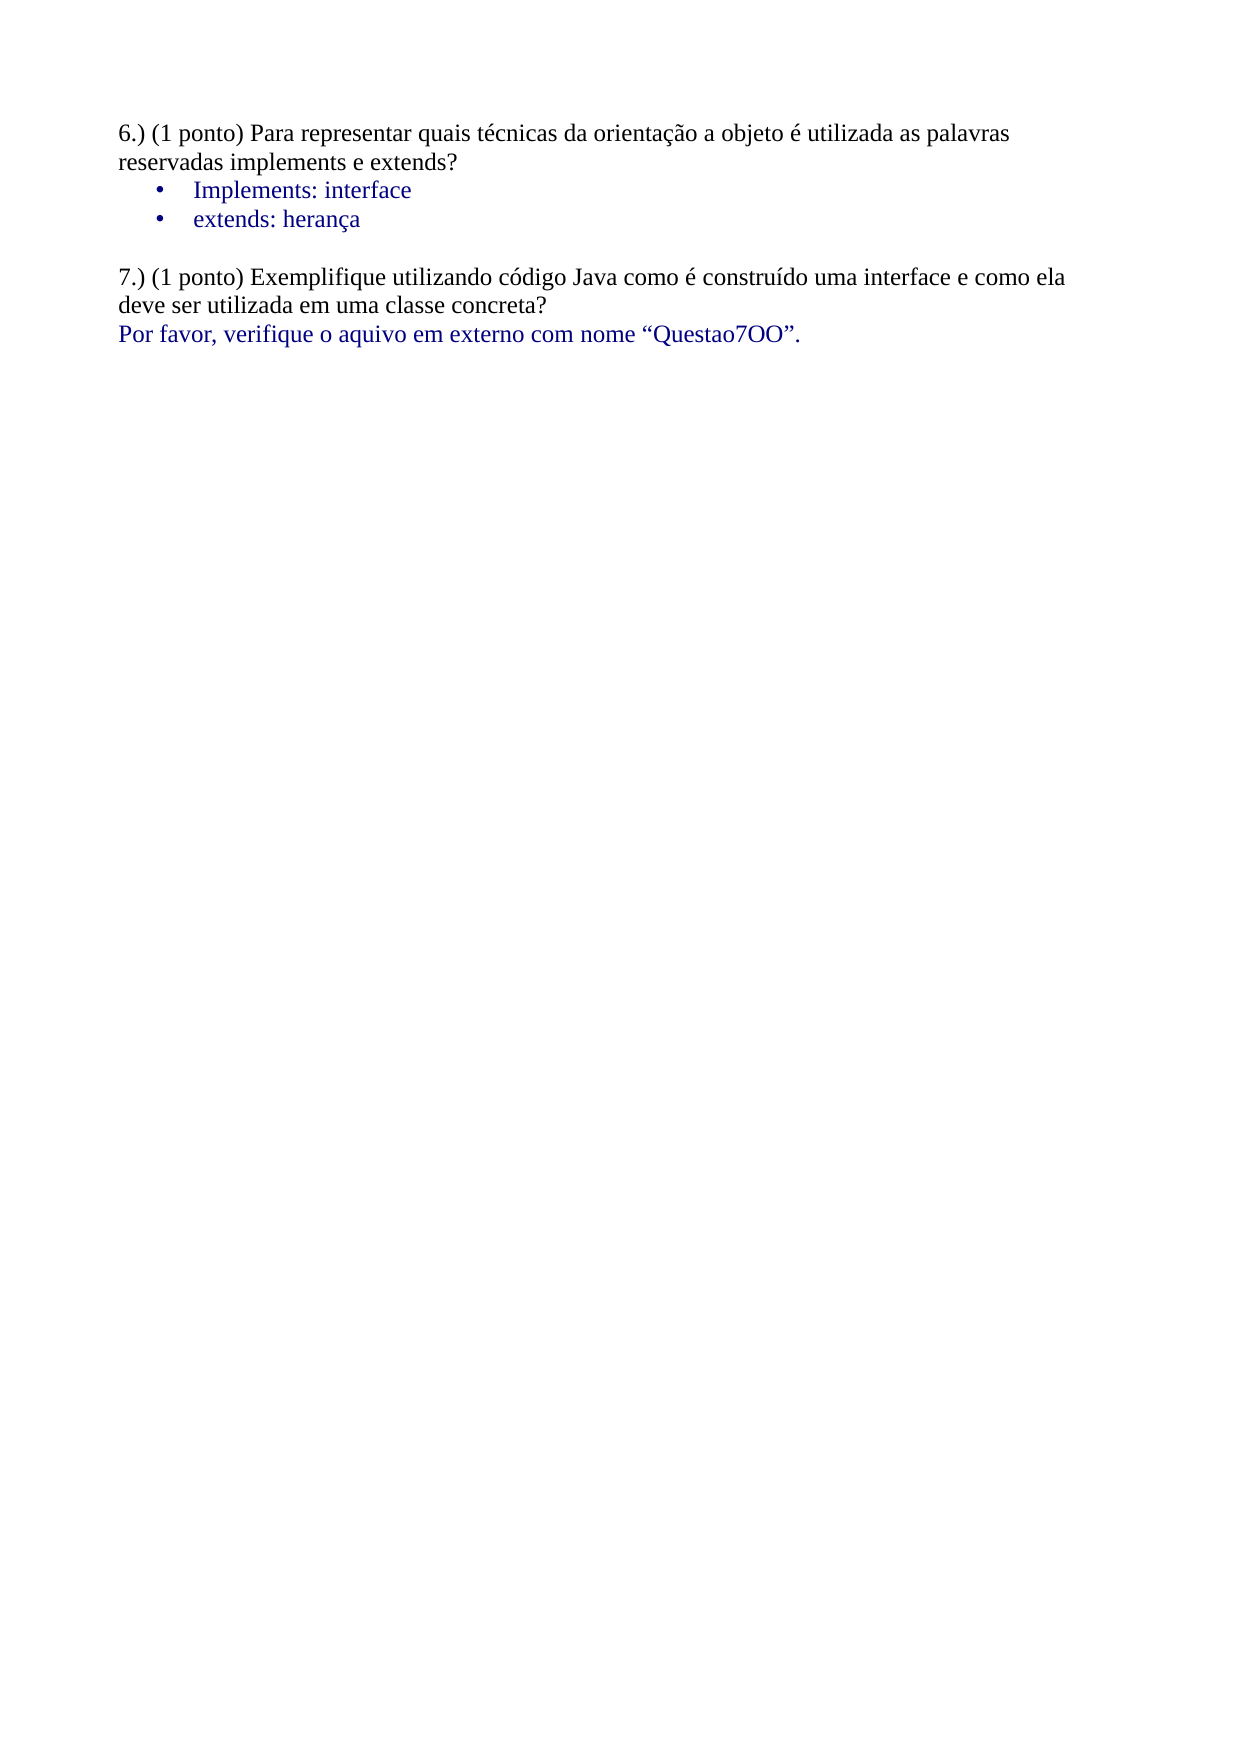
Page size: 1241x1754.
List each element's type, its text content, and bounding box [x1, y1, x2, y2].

list extends: herança [156, 204, 1122, 233]
text Por favor, verifique o aquivo em externo com nome “Questao7OO”. [118, 319, 1122, 348]
text 6.) (1 ponto) Para representar quais técnicas da orientação a objeto é utilizada as palavras [118, 118, 1122, 147]
text 7.) (1 ponto) Exemplifique utilizando código Java como é construído uma interface e como ela [118, 262, 1122, 291]
text deve ser utilizada em uma classe concreta? [118, 291, 1122, 319]
list Implements: interface [156, 176, 1122, 204]
text reservadas implements e extends? [118, 147, 1122, 176]
